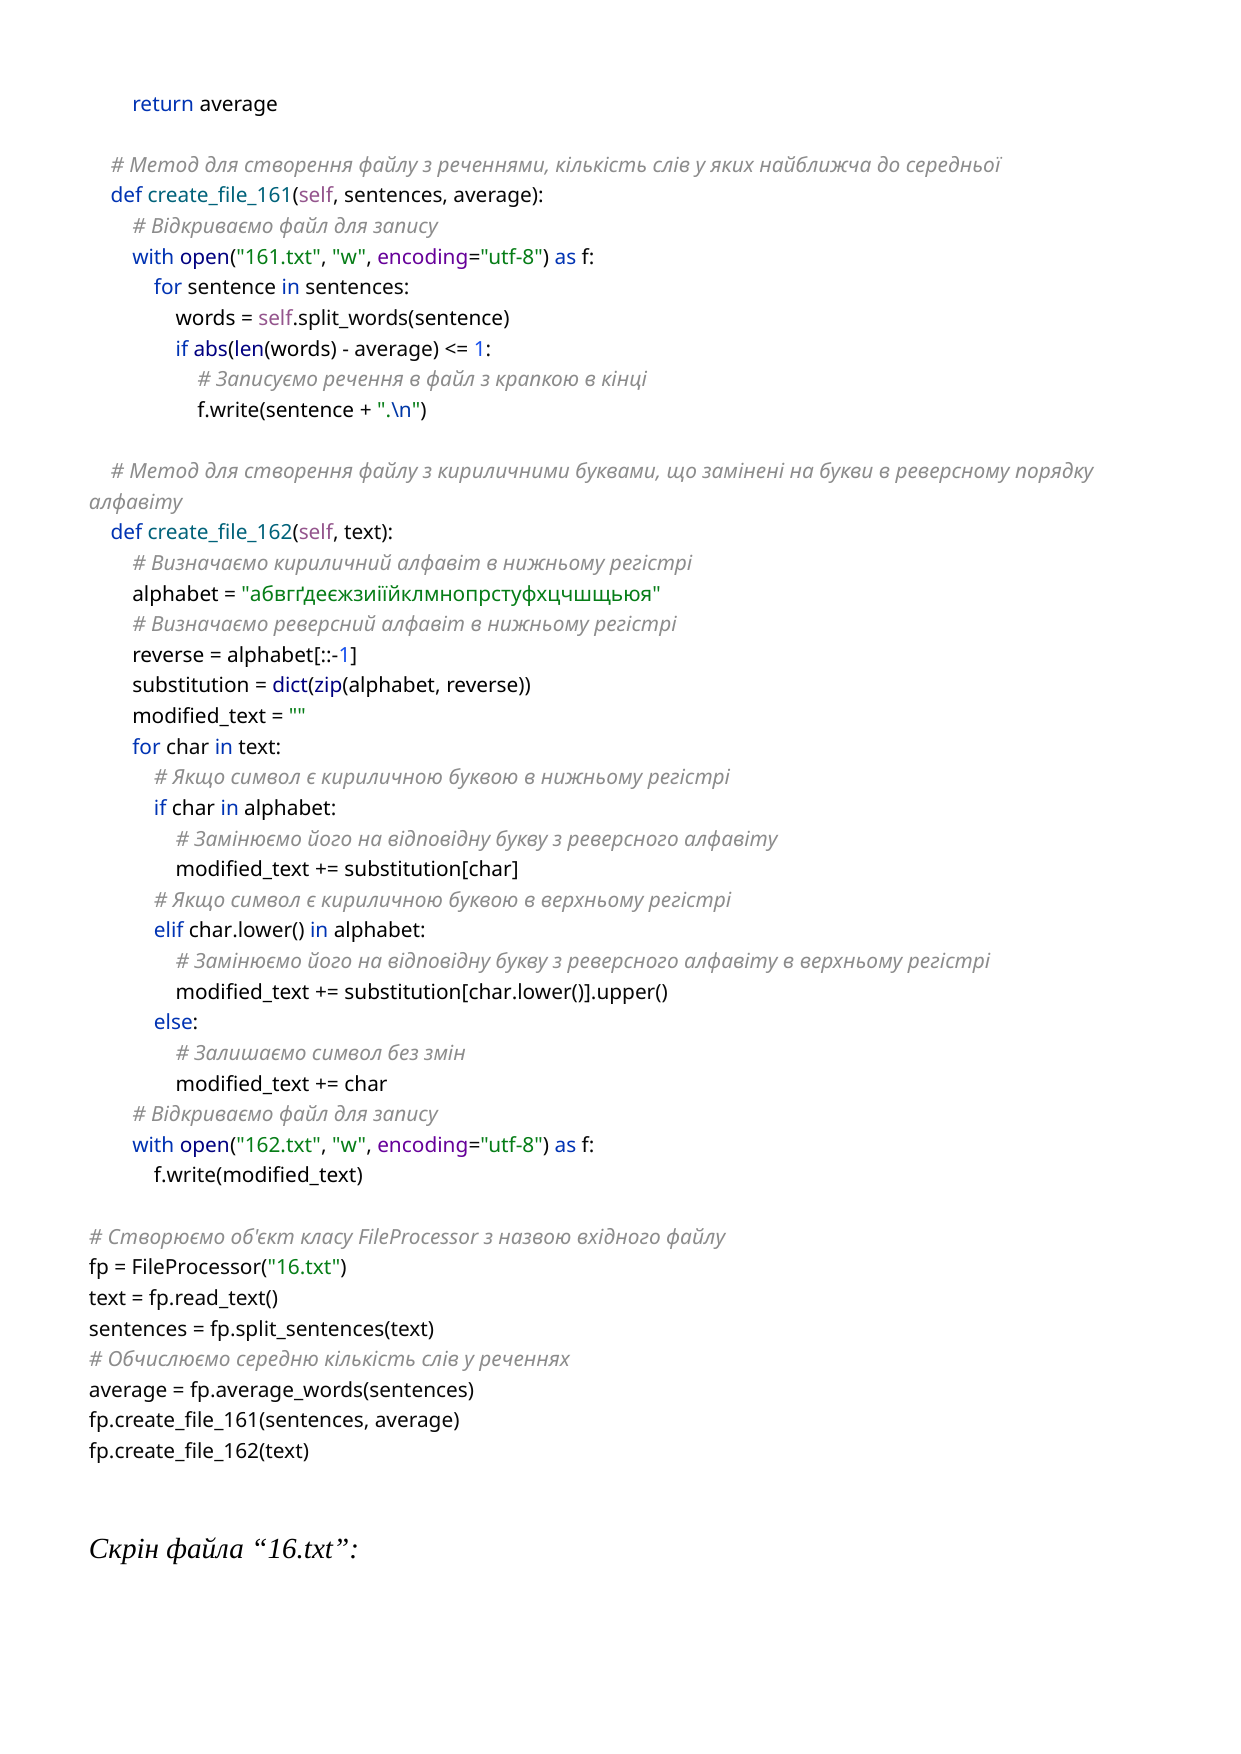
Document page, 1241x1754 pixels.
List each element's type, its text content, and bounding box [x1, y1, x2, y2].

text return average # Метод для створення файлу з реченнями, кількість слів у яких найближча до середньої def create_file_161(self, sentences, average): # Відкриваємо файл для запису with open("161.txt", "w", encoding="utf-8") as f: for sentence in sentences: words = self.split_words(sentence) if abs(len(words) - average) <= 1: # Записуємо речення в файл з крапкою в кінці f.write(sentence + ".\n") # Метод для створення файлу з кириличними буквами, що замінені на букви в реверсному порядку алфавіту def create_file_162(self, text): # Визначаємо кириличний алфавіт в нижньому регістрі alphabet = "абвгґдеєжзиіїйклмнопрстуфхцчшщьюя" # Визначаємо реверсний алфавіт в нижньому регістрі reverse = alphabet[::-1] substitution = dict(zip(alphabet, reverse)) modified_text = "" for char in text: # Якщо символ є кириличною буквою в нижньому регістрі if char in alphabet: # Замінюємо його на відповідну букву з реверсного алфавіту modified_text += substitution[char] # Якщо символ є кириличною буквою в верхньому регістрі elif char.lower() in alphabet: # Замінюємо його на відповідну букву з реверсного алфавіту в верхньому регістрі modified_text += substitution[char.lower()].upper() else: # Залишаємо символ без змін modified_text += char # Відкриваємо файл для запису with open("162.txt", "w", encoding="utf-8") as f: f.write(modified_text) # Створюємо об'єкт класу FileProcessor з назвою вхідного файлу fp = FileProcessor("16.txt") text = fp.read_text() sentences = fp.split_sentences(text) # Обчислюємо середню кількість слів у реченнях average = fp.average_words(sentences) fp.create_file_161(sentences, average) fp.create_file_162(text) [89, 89, 1152, 1464]
text Скрін файла “16.txt”: [89, 1531, 1152, 1565]
